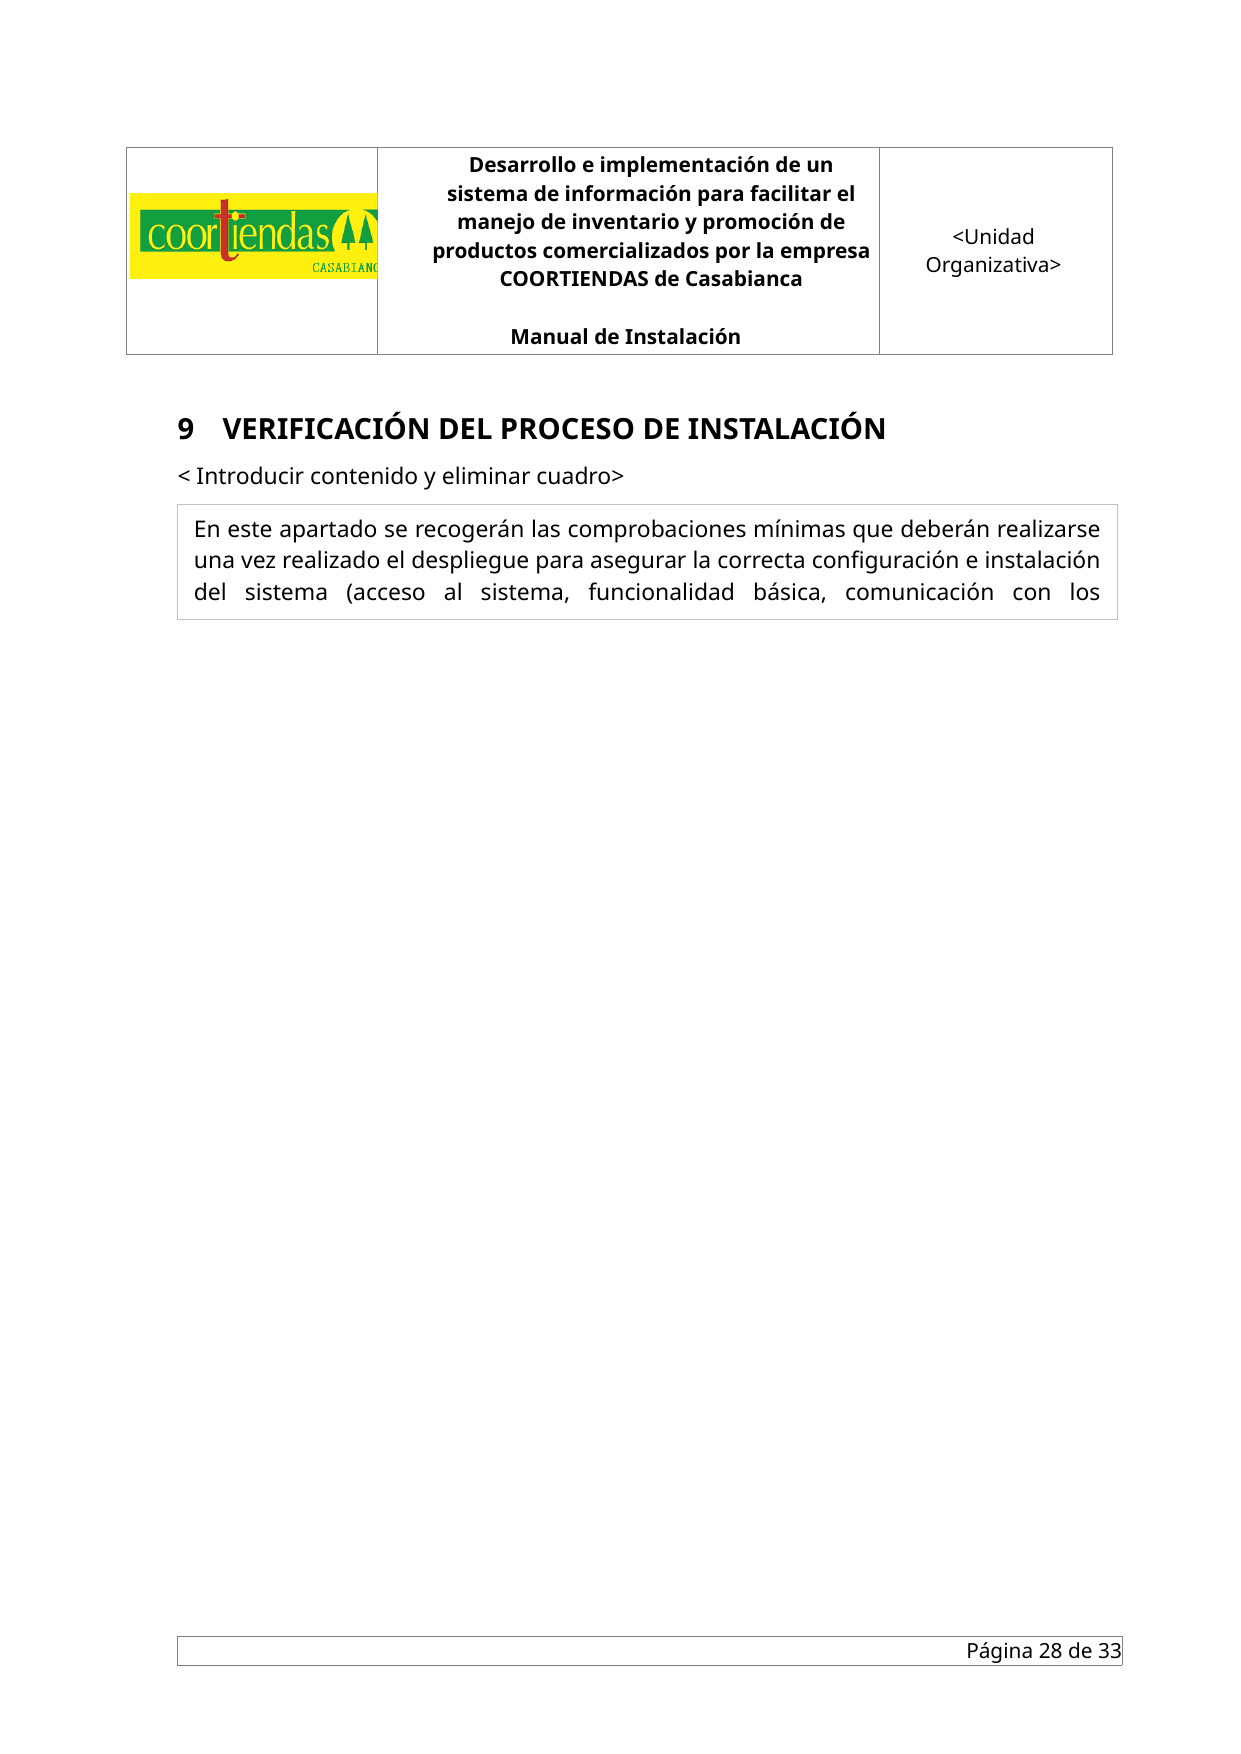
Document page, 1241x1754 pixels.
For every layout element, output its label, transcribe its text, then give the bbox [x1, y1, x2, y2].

text < Introducir contenido y eliminar cuadro> [177, 460, 1122, 491]
text En este apartado se recogerán las comprobaciones mínimas que deberán realizarse una vez realizado el despliegue para asegurar la correcta configuración e instalación del sistema (acceso al sistema, funcionalidad básica, comunicación con los diferentes sistemas externos, etc.). [194, 513, 1101, 611]
subtitle VERIFICACIÓN DEL PROCESO DE INSTALACIÓN [177, 408, 1122, 448]
